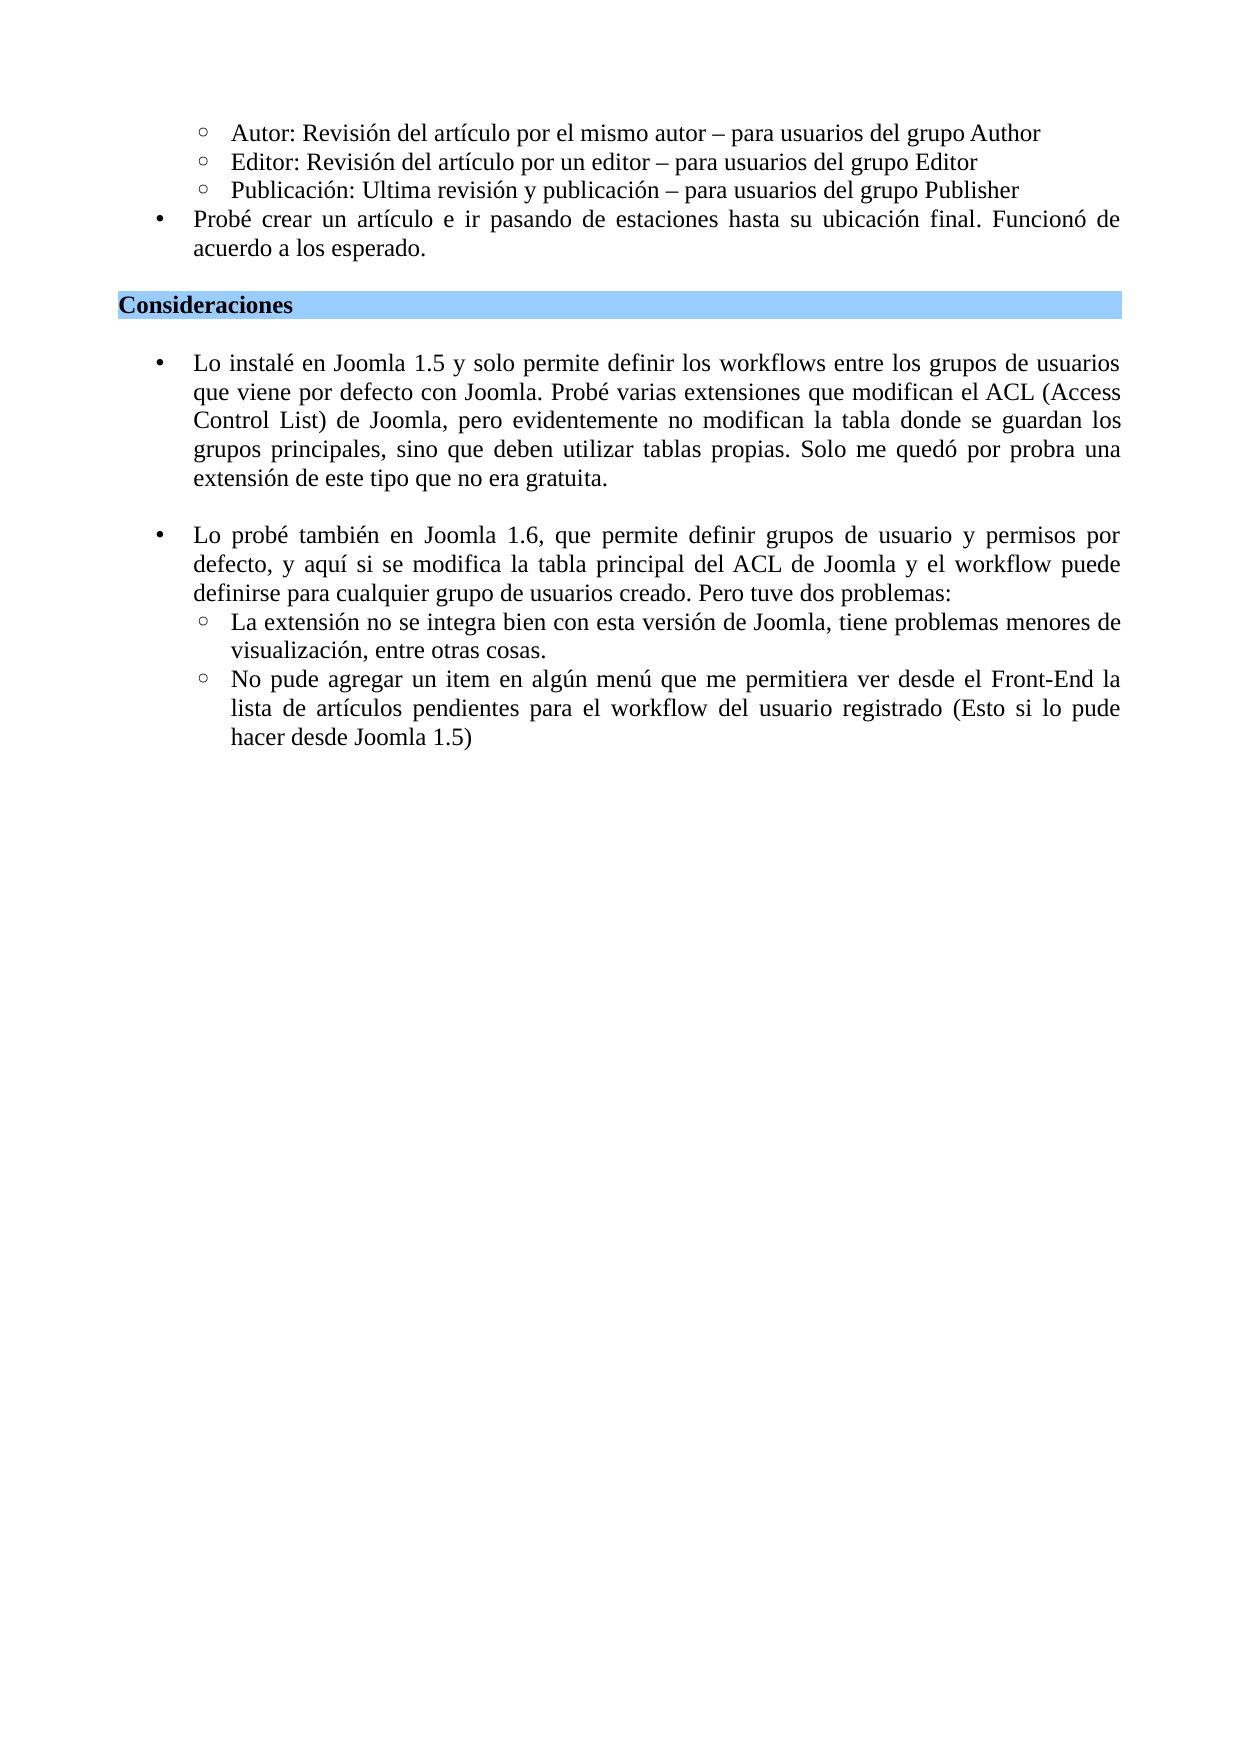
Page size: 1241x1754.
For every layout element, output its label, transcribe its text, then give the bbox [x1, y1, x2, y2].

list Editor: Revisión del artículo por un editor – para usuarios del grupo Editor [193, 147, 1122, 176]
list Lo probé también en Joomla 1.6, que permite definir grupos de usuario y permisos por defecto, y aquí si se modifica la tabla principal del ACL de Joomla y el workflow puede definirse para cualquier grupo de usuarios creado. Pero tuve dos problemas: [156, 521, 1122, 607]
text Consideraciones [118, 291, 1122, 319]
list No pude agregar un item en algún menú que me permitiera ver desde el Front-End la lista de artículos pendientes para el workflow del usuario registrado (Esto si lo pude hacer desde Joomla 1.5) [193, 664, 1122, 751]
list La extensión no se integra bien con esta versión de Joomla, tiene problemas menores de visualización, entre otras cosas. [193, 607, 1122, 664]
list Publicación: Ultima revisión y publicación – para usuarios del grupo Publisher [193, 176, 1122, 204]
list Autor: Revisión del artículo por el mismo autor – para usuarios del grupo Author [193, 118, 1122, 147]
list Lo instalé en Joomla 1.5 y solo permite definir los workflows entre los grupos de usuarios que viene por defecto con Joomla. Probé varias extensiones que modifican el ACL (Access Control List) de Joomla, pero evidentemente no modifican la tabla donde se guardan los grupos principales, sino que deben utilizar tablas propias. Solo me quedó por probra una extensión de este tipo que no era gratuita. [156, 348, 1122, 492]
list Probé crear un artículo e ir pasando de estaciones hasta su ubicación final. Funcionó de acuerdo a los esperado. [156, 204, 1122, 262]
